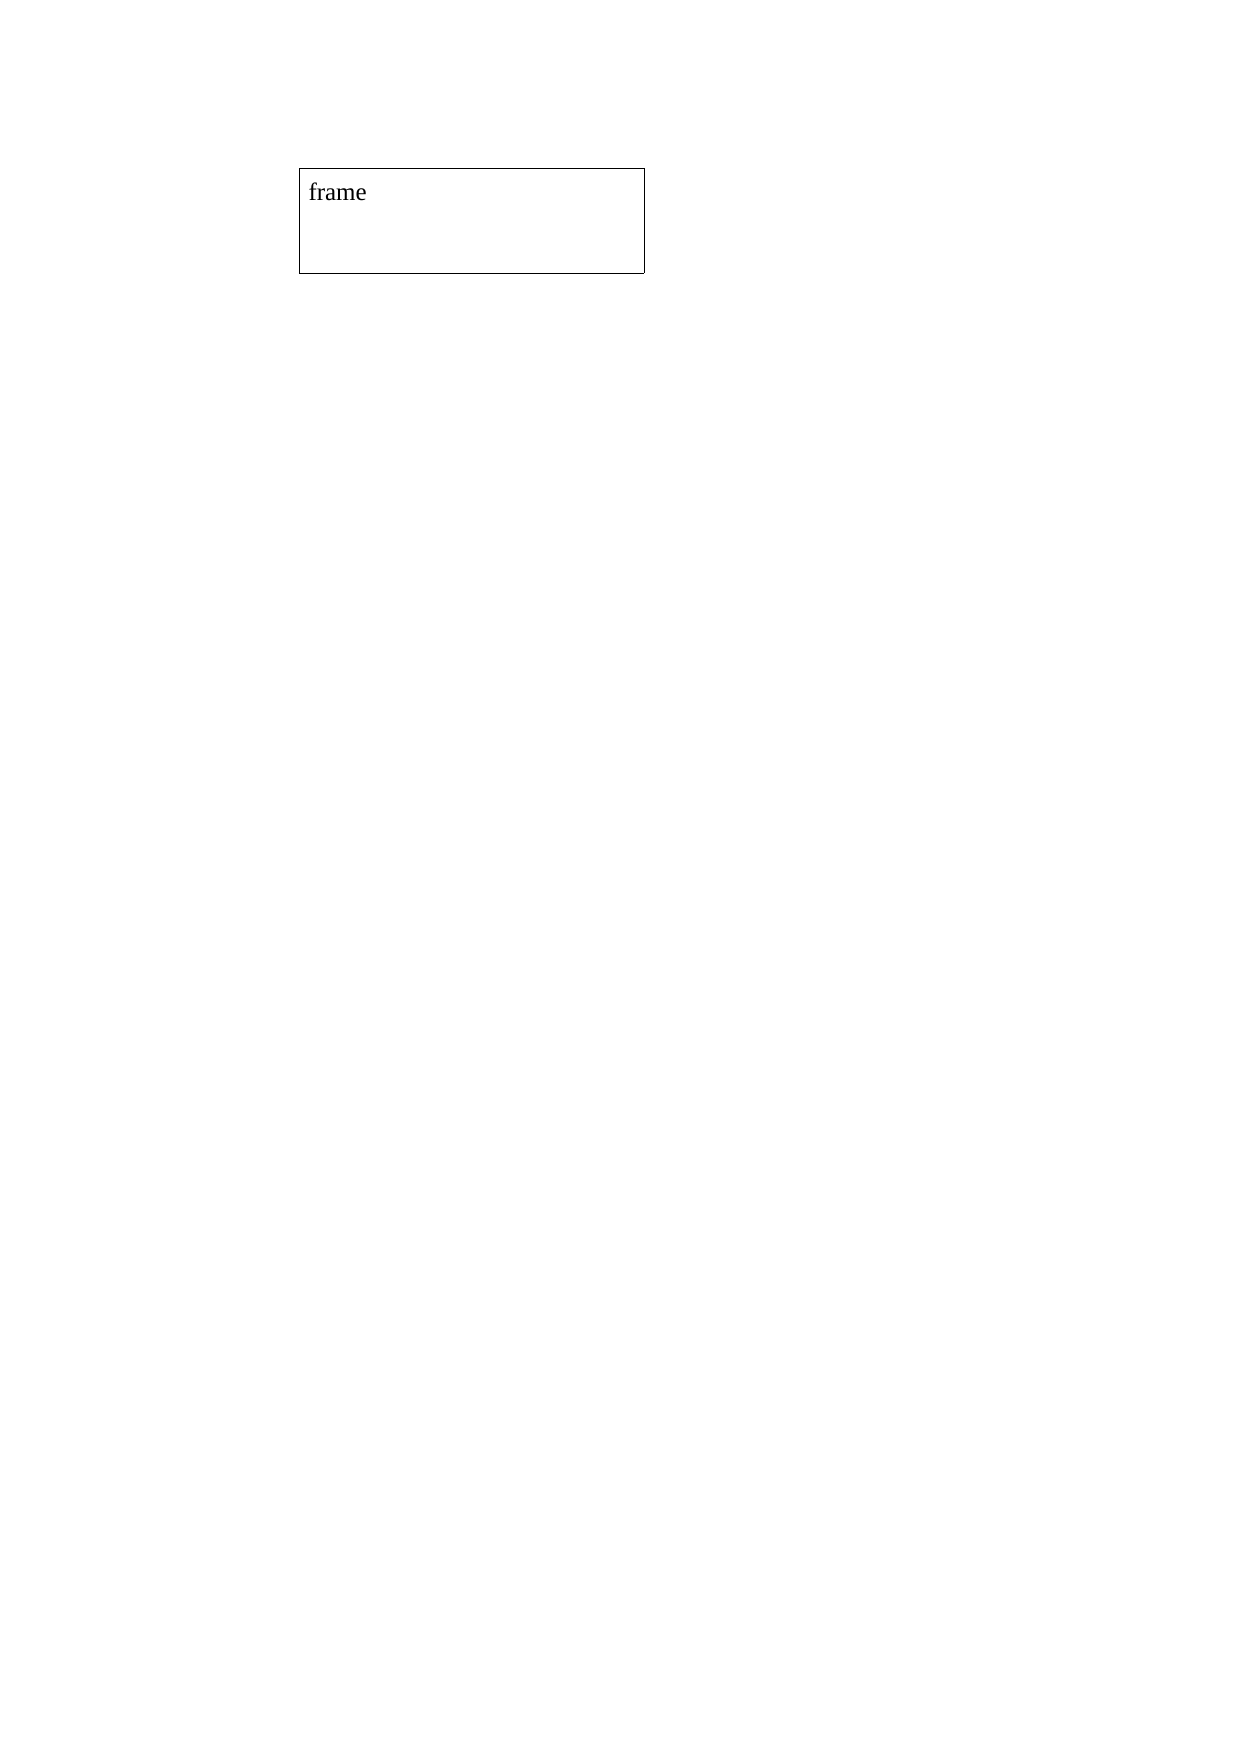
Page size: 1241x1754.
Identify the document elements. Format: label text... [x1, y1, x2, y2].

text frame [308, 177, 635, 206]
